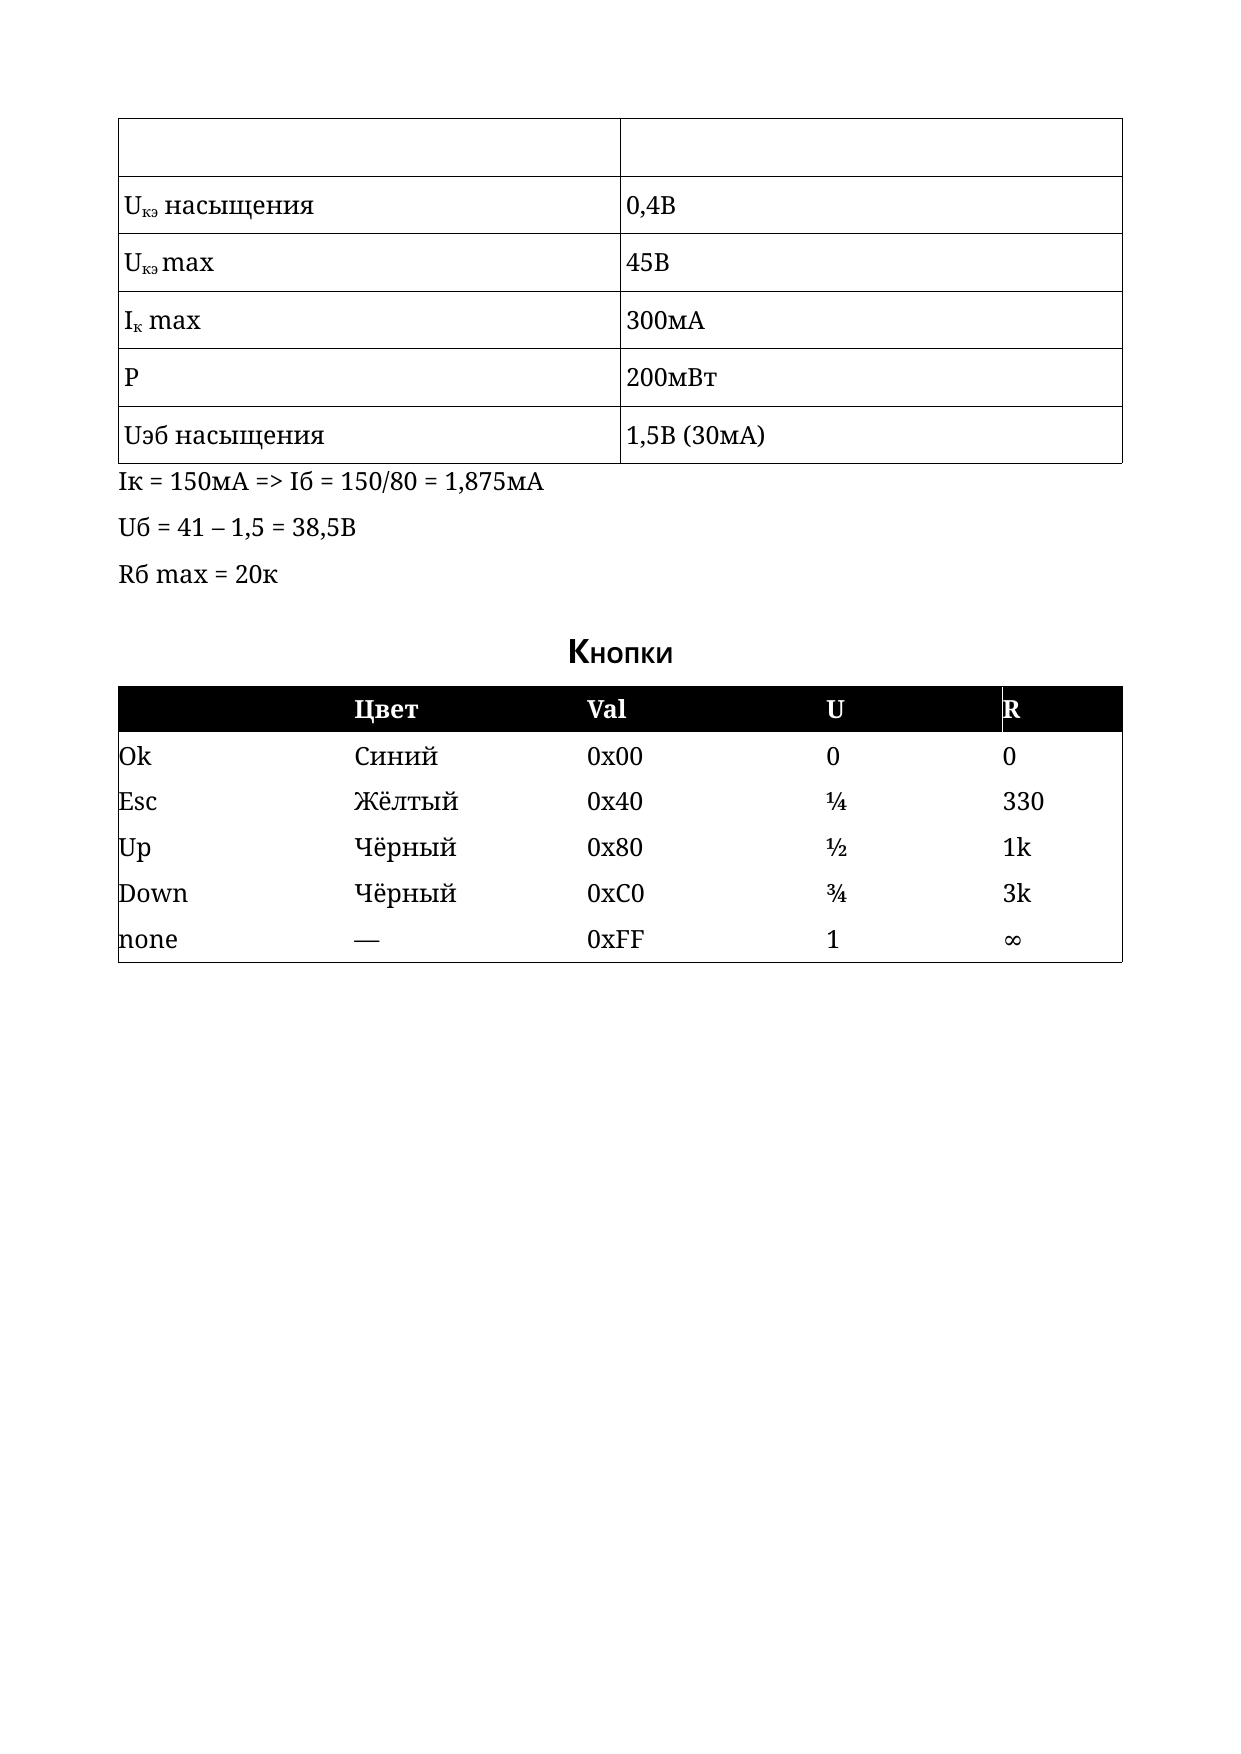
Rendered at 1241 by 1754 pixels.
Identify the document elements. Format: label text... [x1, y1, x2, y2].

table_cell 300мА [621, 292, 1122, 348]
table_cell 3k [1003, 870, 1122, 916]
table_cell 1 [826, 916, 1002, 962]
table_cell 0 [1003, 732, 1122, 778]
text Iк = 150мА => Iб = 150/80 = 1,875мА [118, 464, 1122, 497]
table_cell Uэб насыщения [119, 407, 620, 463]
table_cell Uкэ max [119, 234, 620, 291]
table_cell 0x80 [587, 824, 826, 870]
table_header [119, 119, 620, 176]
table_header Val [587, 687, 826, 732]
table_header R [1003, 687, 1122, 732]
table_cell 200мВт [621, 349, 1122, 406]
table_cell Esc [119, 778, 354, 824]
table_cell Ok [119, 732, 354, 778]
table_cell ∞ [1003, 916, 1122, 962]
table_cell 45В [621, 234, 1122, 291]
table_cell 0 [826, 732, 1002, 778]
table_cell Жёлтый [354, 778, 587, 824]
table_cell ¾ [826, 870, 1002, 916]
table_cell 1,5В (30мА) [621, 407, 1122, 463]
table_header Цвет [354, 687, 587, 732]
table_cell Чёрный [354, 870, 587, 916]
table_header [621, 119, 1122, 176]
table_cell Uкэ насыщения [119, 177, 620, 233]
table_cell 330 [1003, 778, 1122, 824]
table_cell 0x40 [587, 778, 826, 824]
table_cell — [354, 916, 587, 962]
table_cell ½ [826, 824, 1002, 870]
table_cell Down [119, 870, 354, 916]
table_cell P [119, 349, 620, 406]
table_cell 0xFF [587, 916, 826, 962]
table_cell 0xC0 [587, 870, 826, 916]
table_header U [826, 687, 1002, 732]
text Uб = 41 – 1,5 = 38,5В [118, 510, 1122, 544]
table_cell Iк max [119, 292, 620, 348]
subtitle Кнопки [118, 628, 1122, 674]
text Rб max = 20к [118, 556, 1122, 590]
table_cell none [119, 916, 354, 962]
table_cell 0,4В [621, 177, 1122, 233]
table_cell Чёрный [354, 824, 587, 870]
table_cell Синий [354, 732, 587, 778]
table_header [119, 687, 354, 732]
table_cell Up [119, 824, 354, 870]
table_cell 0x00 [587, 732, 826, 778]
table_cell ¼ [826, 778, 1002, 824]
table_cell 1k [1003, 824, 1122, 870]
